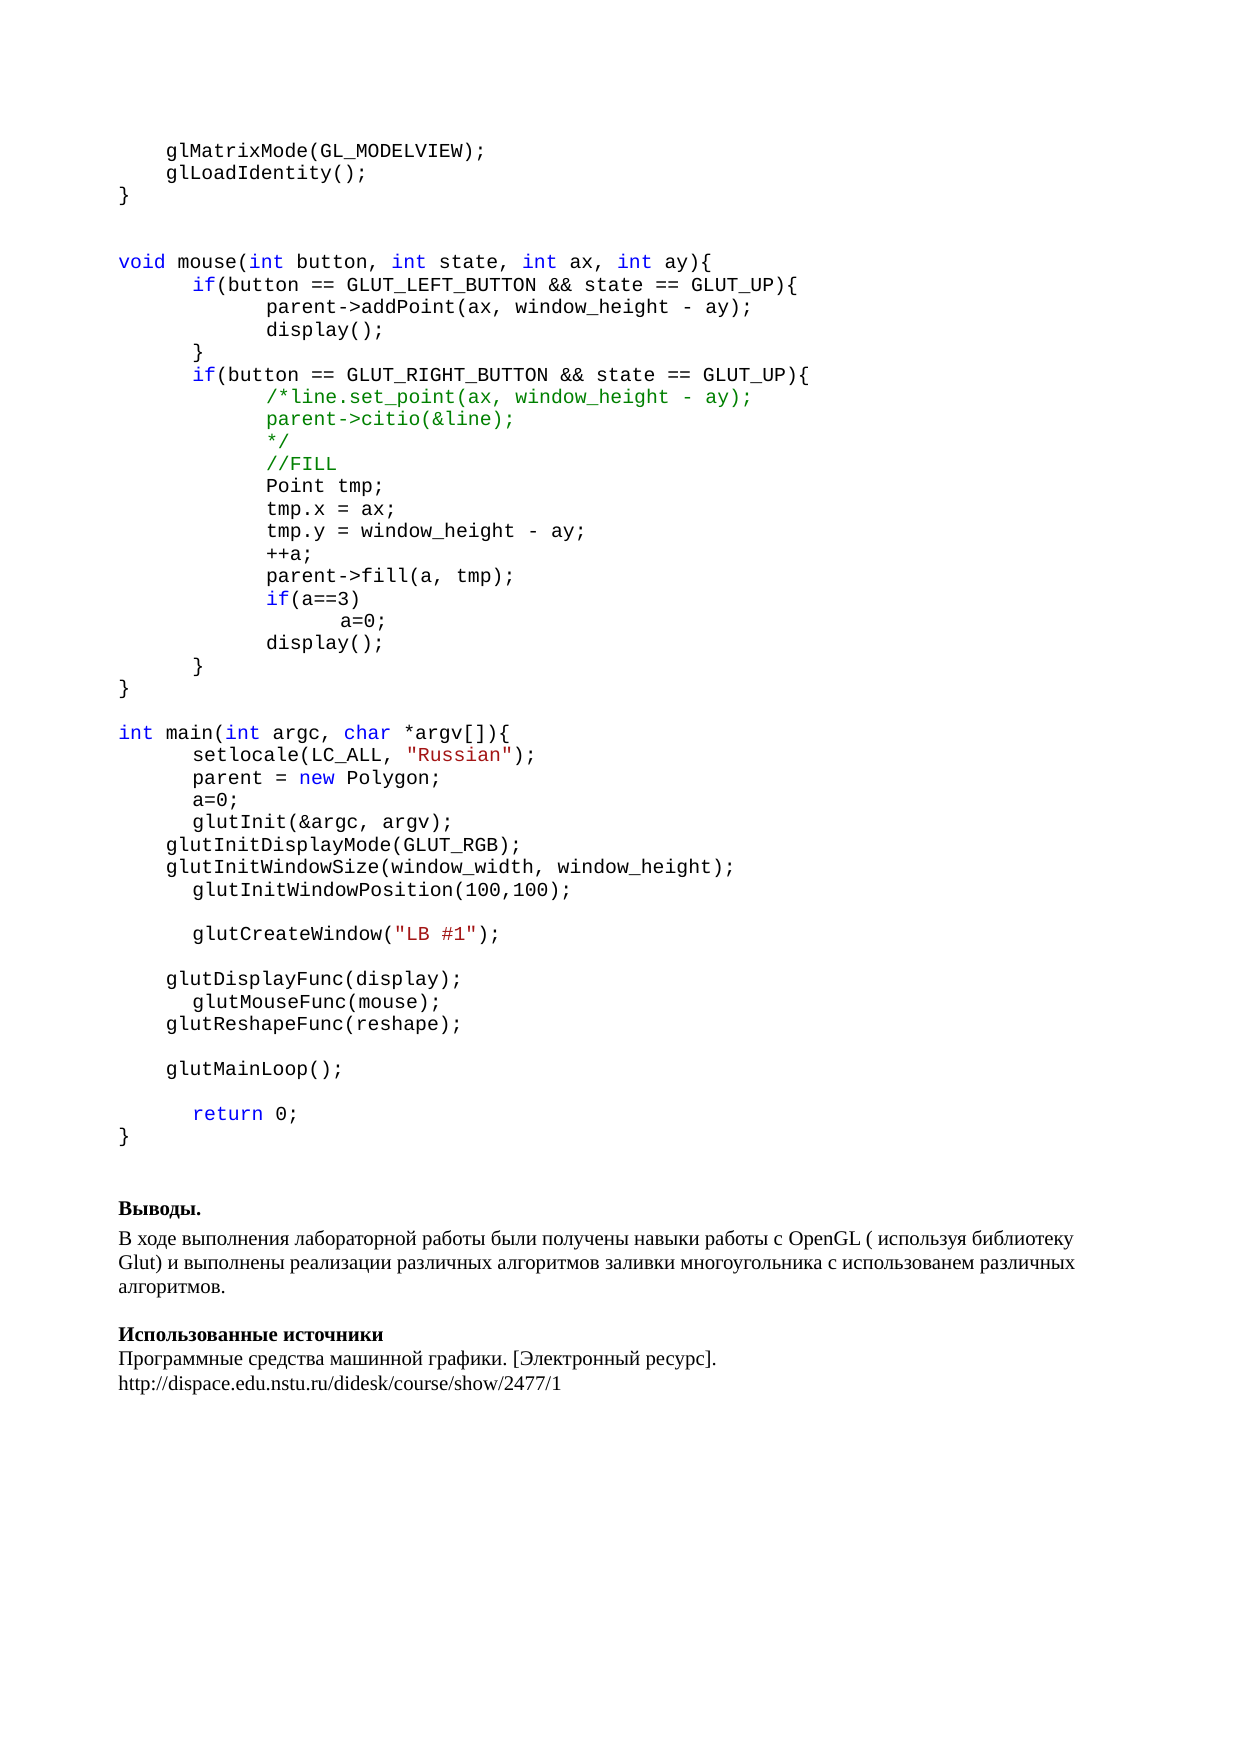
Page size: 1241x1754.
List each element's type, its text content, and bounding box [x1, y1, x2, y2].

text if(button == GLUT_RIGHT_BUTTON && state == GLUT_UP){ [118, 364, 1122, 387]
text } [118, 1126, 1122, 1148]
text } [118, 656, 1122, 678]
text setlocale(LC_ALL, "Russian"); [118, 745, 1122, 768]
text glutInitDisplayMode(GLUT_RGB); [118, 835, 1122, 857]
text glutInitWindowSize(window_width, window_height); [118, 857, 1122, 879]
text parent->citio(&line); [118, 409, 1122, 432]
text glLoadIdentity(); [118, 163, 1122, 185]
text tmp.x = ax; [118, 499, 1122, 521]
text if(button == GLUT_LEFT_BUTTON && state == GLUT_UP){ [118, 275, 1122, 297]
text glutInitWindowPosition(100,100); [118, 879, 1122, 902]
text /*line.set_point(ax, window_height - ay); [118, 387, 1122, 409]
text Point tmp; [118, 476, 1122, 499]
text glMatrixMode(GL_MODELVIEW); [118, 141, 1122, 163]
text void mouse(int button, int state, int ax, int ay){ [118, 252, 1122, 275]
text Программные средства машинной графики. [Электронный ресурс]. http://dispace.edu.nstu.ru/didesk/course/show/2477/1 [118, 1346, 1122, 1394]
text glutMainLoop(); [118, 1059, 1122, 1081]
text return 0; [118, 1103, 1122, 1126]
text parent->addPoint(ax, window_height - ay); [118, 297, 1122, 320]
text tmp.y = window_height - ay; [118, 521, 1122, 544]
text if(a==3) [118, 588, 1122, 611]
text glutInit(&argc, argv); [118, 812, 1122, 835]
text glutDisplayFunc(display); [118, 969, 1122, 992]
text */ [118, 432, 1122, 454]
text a=0; [118, 611, 1122, 633]
text glutMouseFunc(mouse); [118, 992, 1122, 1014]
text В ходе выполнения лабораторной работы были получены навыки работы с OpenGL ( используя библиотеку Glut) и выполнены реализации различных алгоритмов заливки многоугольника с использованем различных алгоритмов. [118, 1226, 1122, 1298]
text } [118, 678, 1122, 700]
text //FILL [118, 454, 1122, 476]
text glutReshapeFunc(reshape); [118, 1014, 1122, 1036]
text ++a; [118, 544, 1122, 566]
text display(); [118, 320, 1122, 342]
subtitle Выводы. [118, 1196, 1122, 1220]
text } [118, 185, 1122, 208]
text a=0; [118, 790, 1122, 812]
text parent->fill(a, tmp); [118, 566, 1122, 588]
text parent = new Polygon; [118, 768, 1122, 790]
text int main(int argc, char *argv[]){ [118, 723, 1122, 745]
text glutCreateWindow("LB #1"); [118, 924, 1122, 947]
text } [118, 342, 1122, 364]
text Использованные источники [118, 1322, 1122, 1346]
text display(); [118, 633, 1122, 656]
